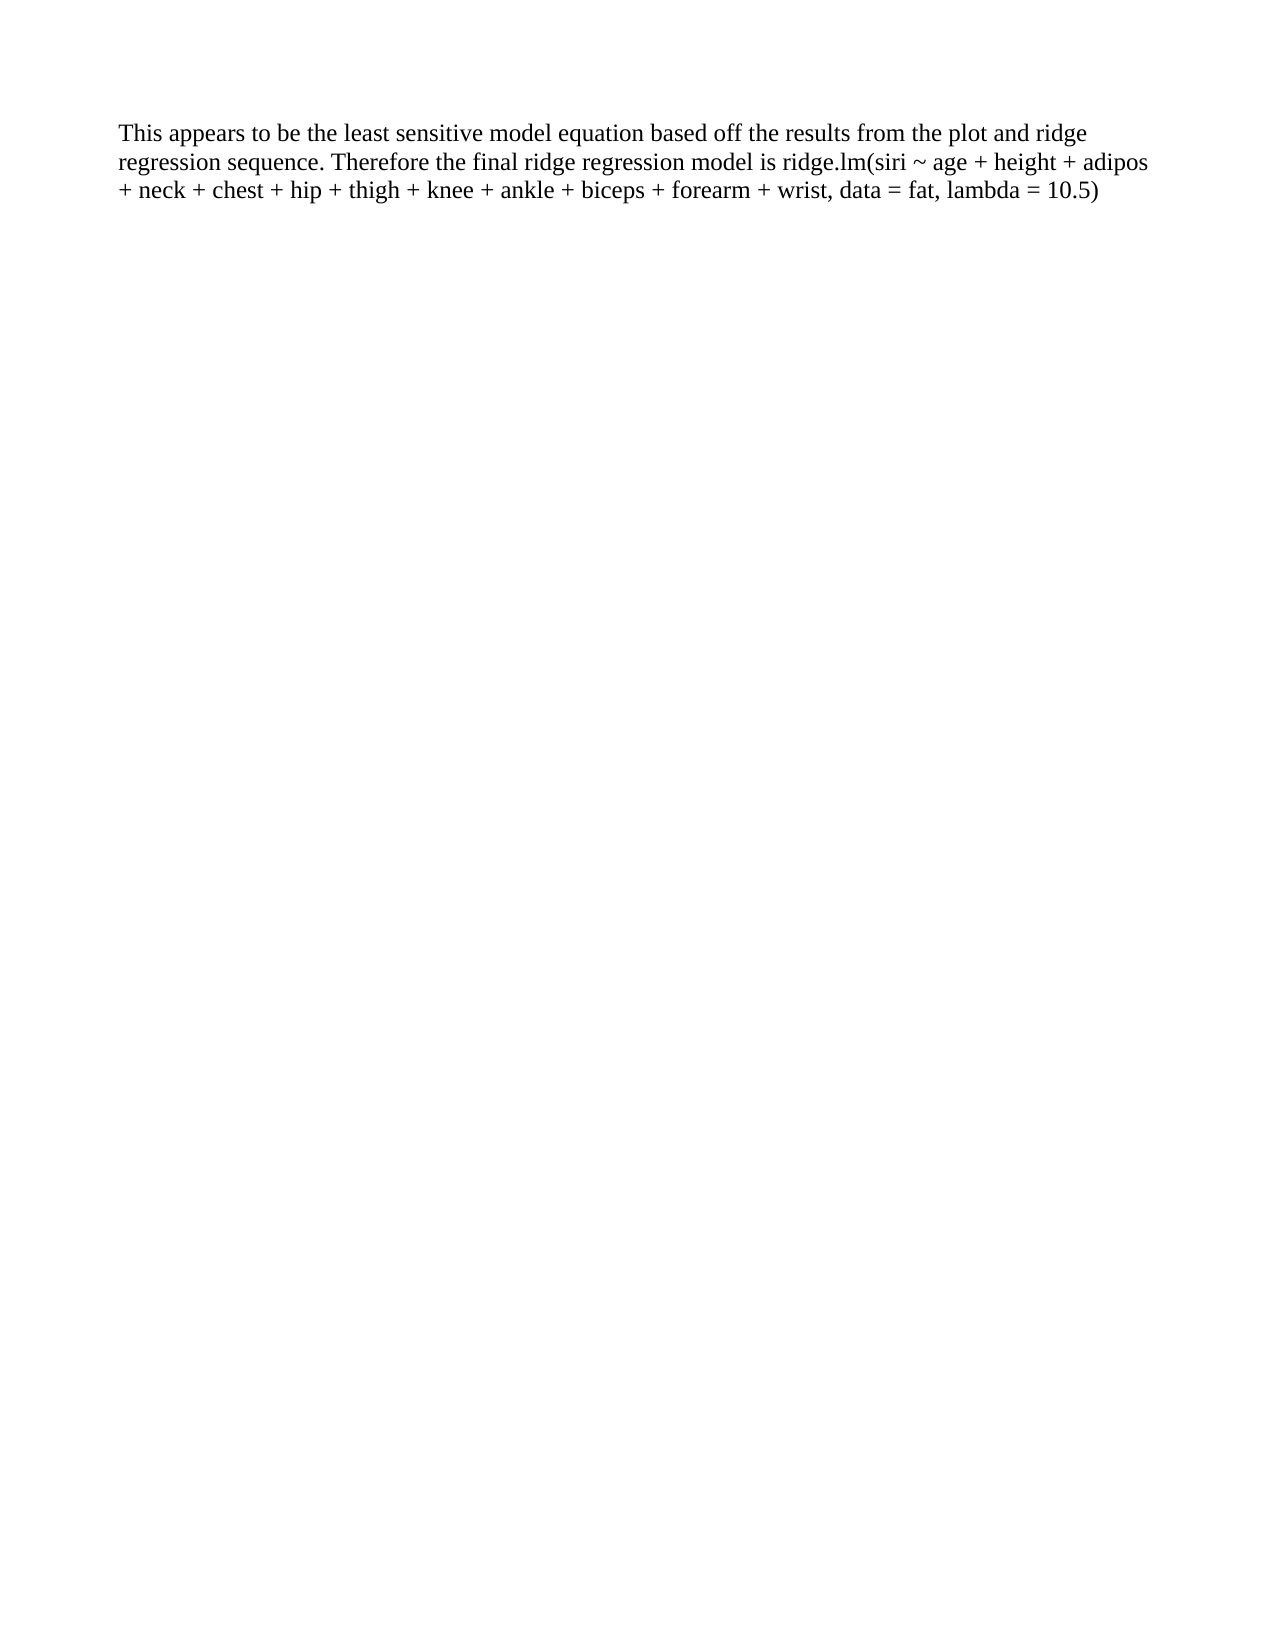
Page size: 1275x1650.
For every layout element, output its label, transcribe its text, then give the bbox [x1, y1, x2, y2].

text This appears to be the least sensitive model equation based off the results from the plot and ridge regression sequence. Therefore the final ridge regression model is ridge.lm(siri ~ age + height + adipos + neck + chest + hip + thigh + knee + ankle + biceps + forearm + wrist, data = fat, lambda = 10.5) [118, 118, 1157, 204]
